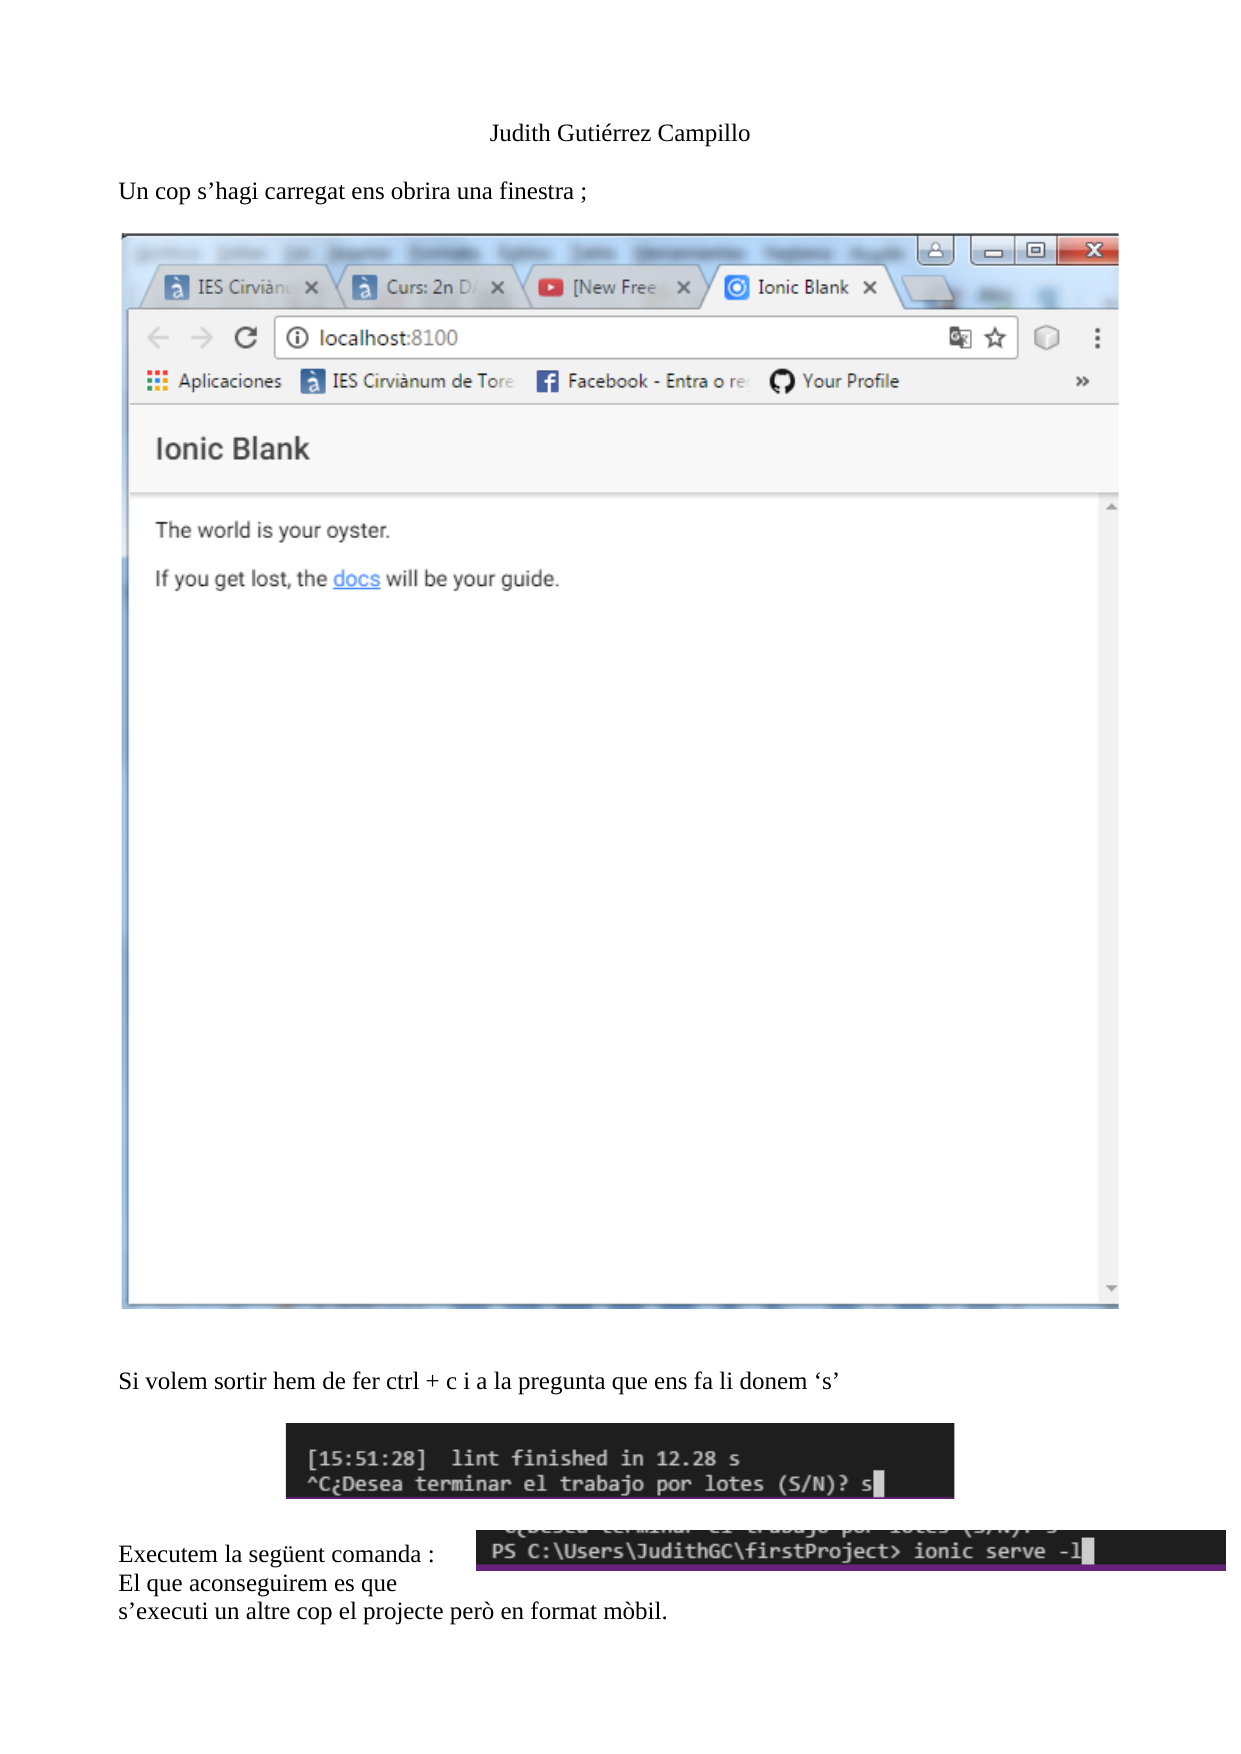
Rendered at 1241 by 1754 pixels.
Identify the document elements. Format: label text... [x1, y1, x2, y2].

text Si volem sortir hem de fer ctrl + c i a la pregunta que ens fa li donem ‘s’ [118, 1366, 1122, 1395]
text Un cop s’hagi carregat ens obrira una finestra ; [118, 176, 1122, 205]
text Executem la següent comanda : [118, 1539, 476, 1568]
text El que aconseguirem es que s’executi un altre cop el projecte però en format mòbil. [118, 1568, 1122, 1625]
picture [121, 233, 1119, 1309]
picture [476, 1530, 1226, 1571]
picture [285, 1423, 955, 1499]
